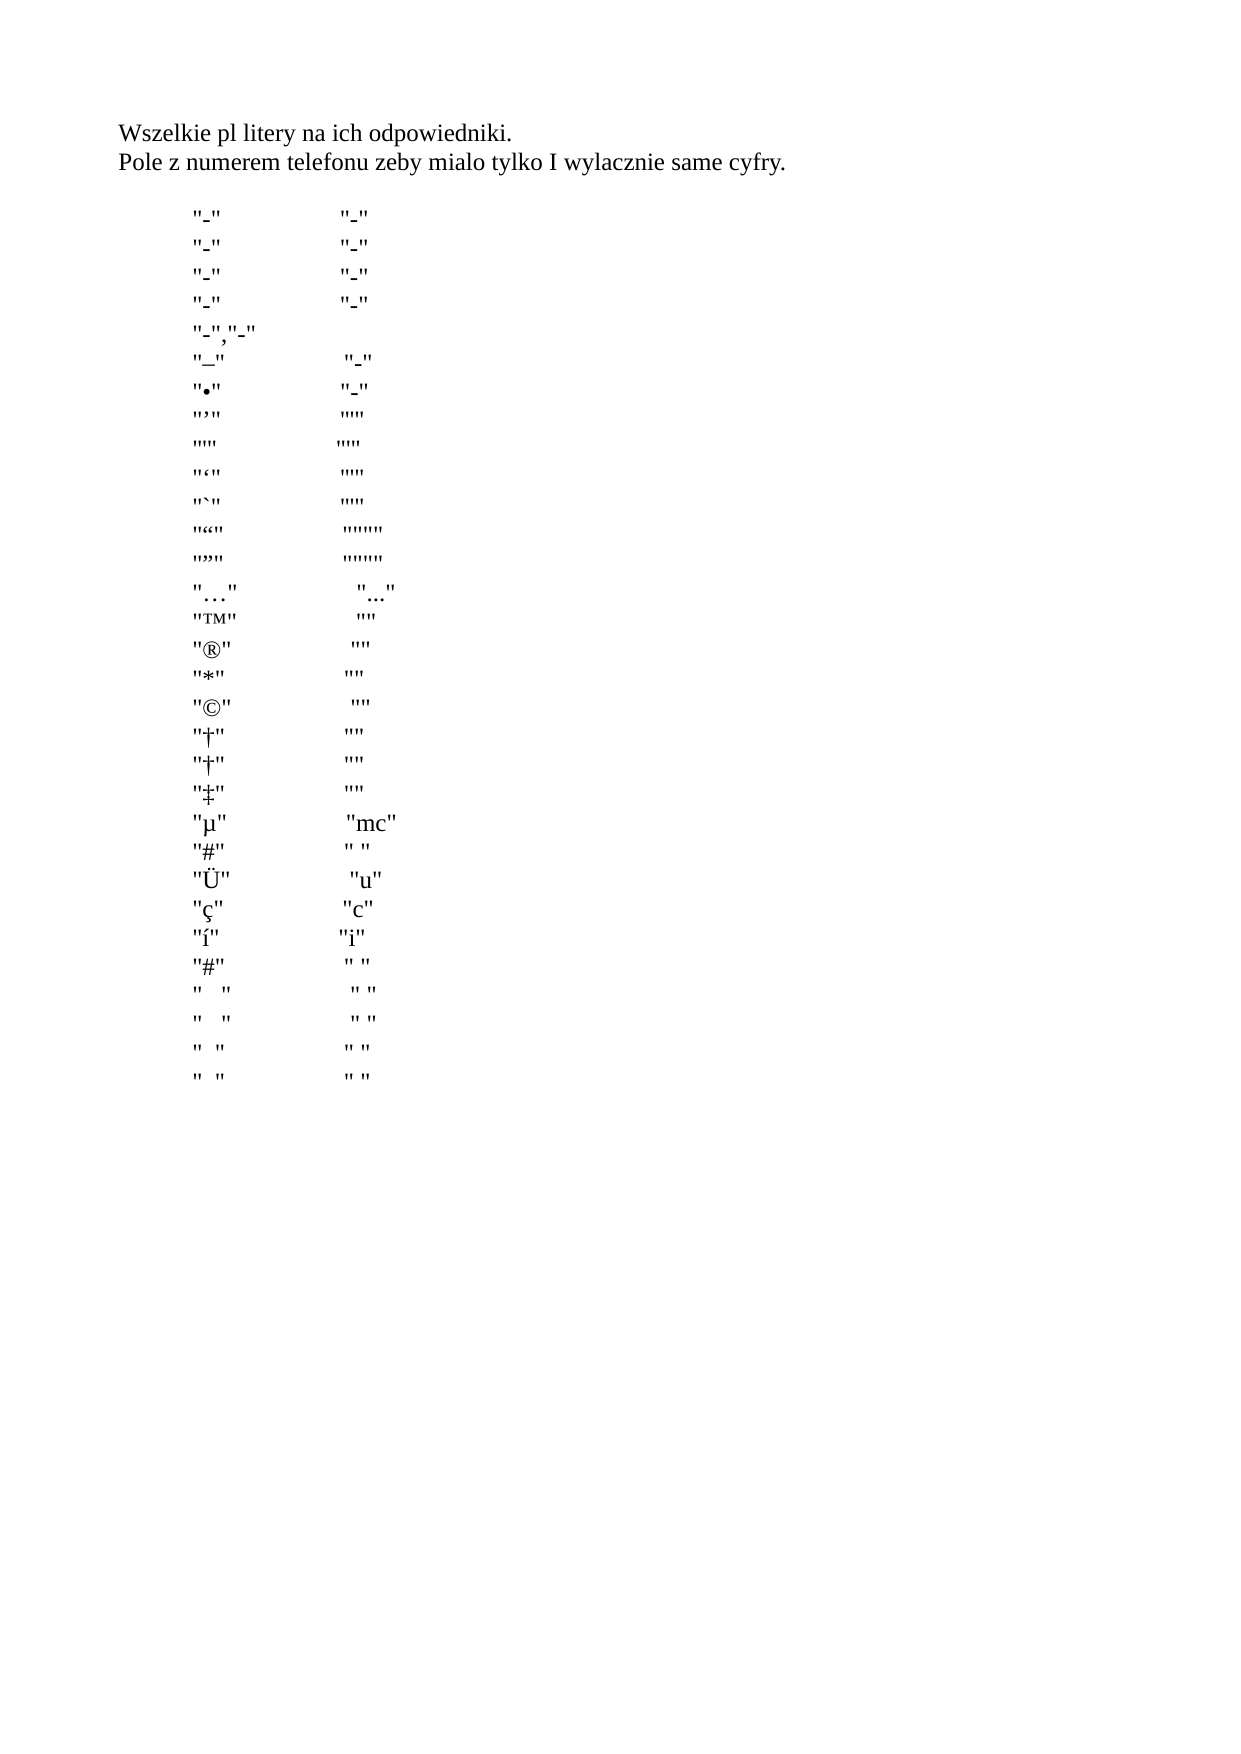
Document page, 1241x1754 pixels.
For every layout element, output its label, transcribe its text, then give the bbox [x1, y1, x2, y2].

text "†" "" [118, 751, 1122, 779]
text " " " " [118, 981, 1122, 1009]
text "®" "" [118, 636, 1122, 664]
text "*" "" [118, 664, 1122, 693]
text " " " " [118, 1067, 1122, 1096]
text "-" "-" [118, 233, 1122, 262]
text "•" "-" [118, 377, 1122, 406]
text "µ" "mc" [118, 808, 1122, 837]
text "í" "i" [118, 923, 1122, 952]
text "‘" "'" [118, 463, 1122, 492]
text "-","-" [118, 319, 1122, 348]
text "ç" "c" [118, 894, 1122, 923]
text "“" """" [118, 521, 1122, 549]
text " " " " [118, 1009, 1122, 1038]
text "†" "" [118, 722, 1122, 751]
text "Ü" "u" [118, 866, 1122, 894]
text "#" " " [118, 952, 1122, 981]
text "-" "-" [118, 291, 1122, 319]
text "-" "-" [118, 204, 1122, 233]
text "©" "" [118, 693, 1122, 722]
text "`" "'" [118, 492, 1122, 521]
text Pole z numerem telefonu zeby mialo tylko I wylacznie same cyfry. [118, 147, 1122, 176]
text " " " " [118, 1038, 1122, 1067]
text "’" "'" [118, 406, 1122, 434]
text "–" "-" [118, 348, 1122, 377]
text "‡" "" [118, 779, 1122, 808]
text "™" "" [118, 607, 1122, 636]
text "-" "-" [118, 262, 1122, 291]
text "'" "'" [118, 434, 1122, 463]
text "”" """" [118, 549, 1122, 578]
text "#" " " [118, 837, 1122, 866]
text "…" "..." [118, 578, 1122, 607]
text Wszelkie pl litery na ich odpowiedniki. [118, 118, 1122, 147]
